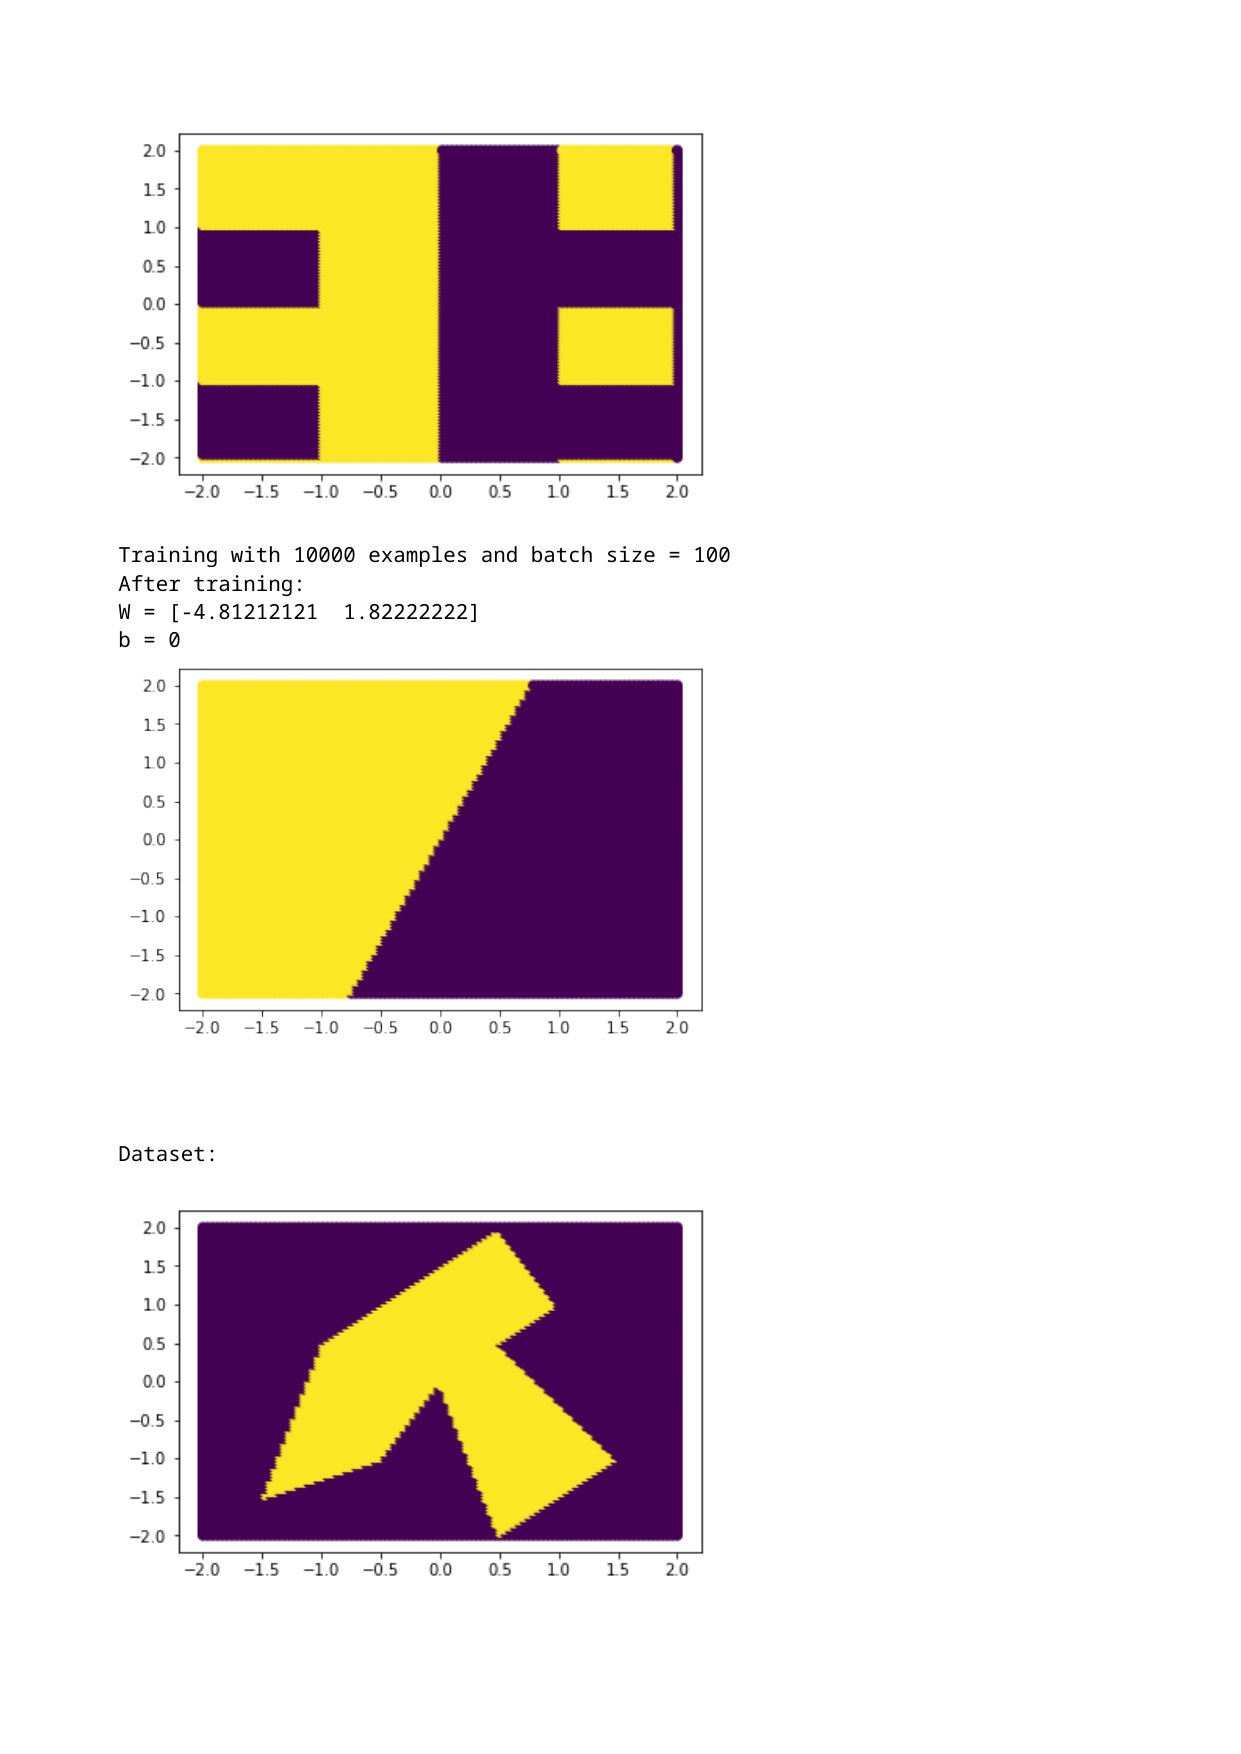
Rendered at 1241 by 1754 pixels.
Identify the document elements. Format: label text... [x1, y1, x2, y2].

text Dataset: [118, 1139, 1122, 1167]
text After training: [118, 569, 1122, 597]
text Training with 10000 examples and batch size = 100 [118, 540, 1122, 569]
picture [118, 1195, 719, 1590]
picture [118, 654, 719, 1048]
text W = [-4.81212121 1.82222222] [118, 597, 1122, 626]
text b = 0 [118, 626, 1122, 654]
picture [118, 118, 719, 512]
